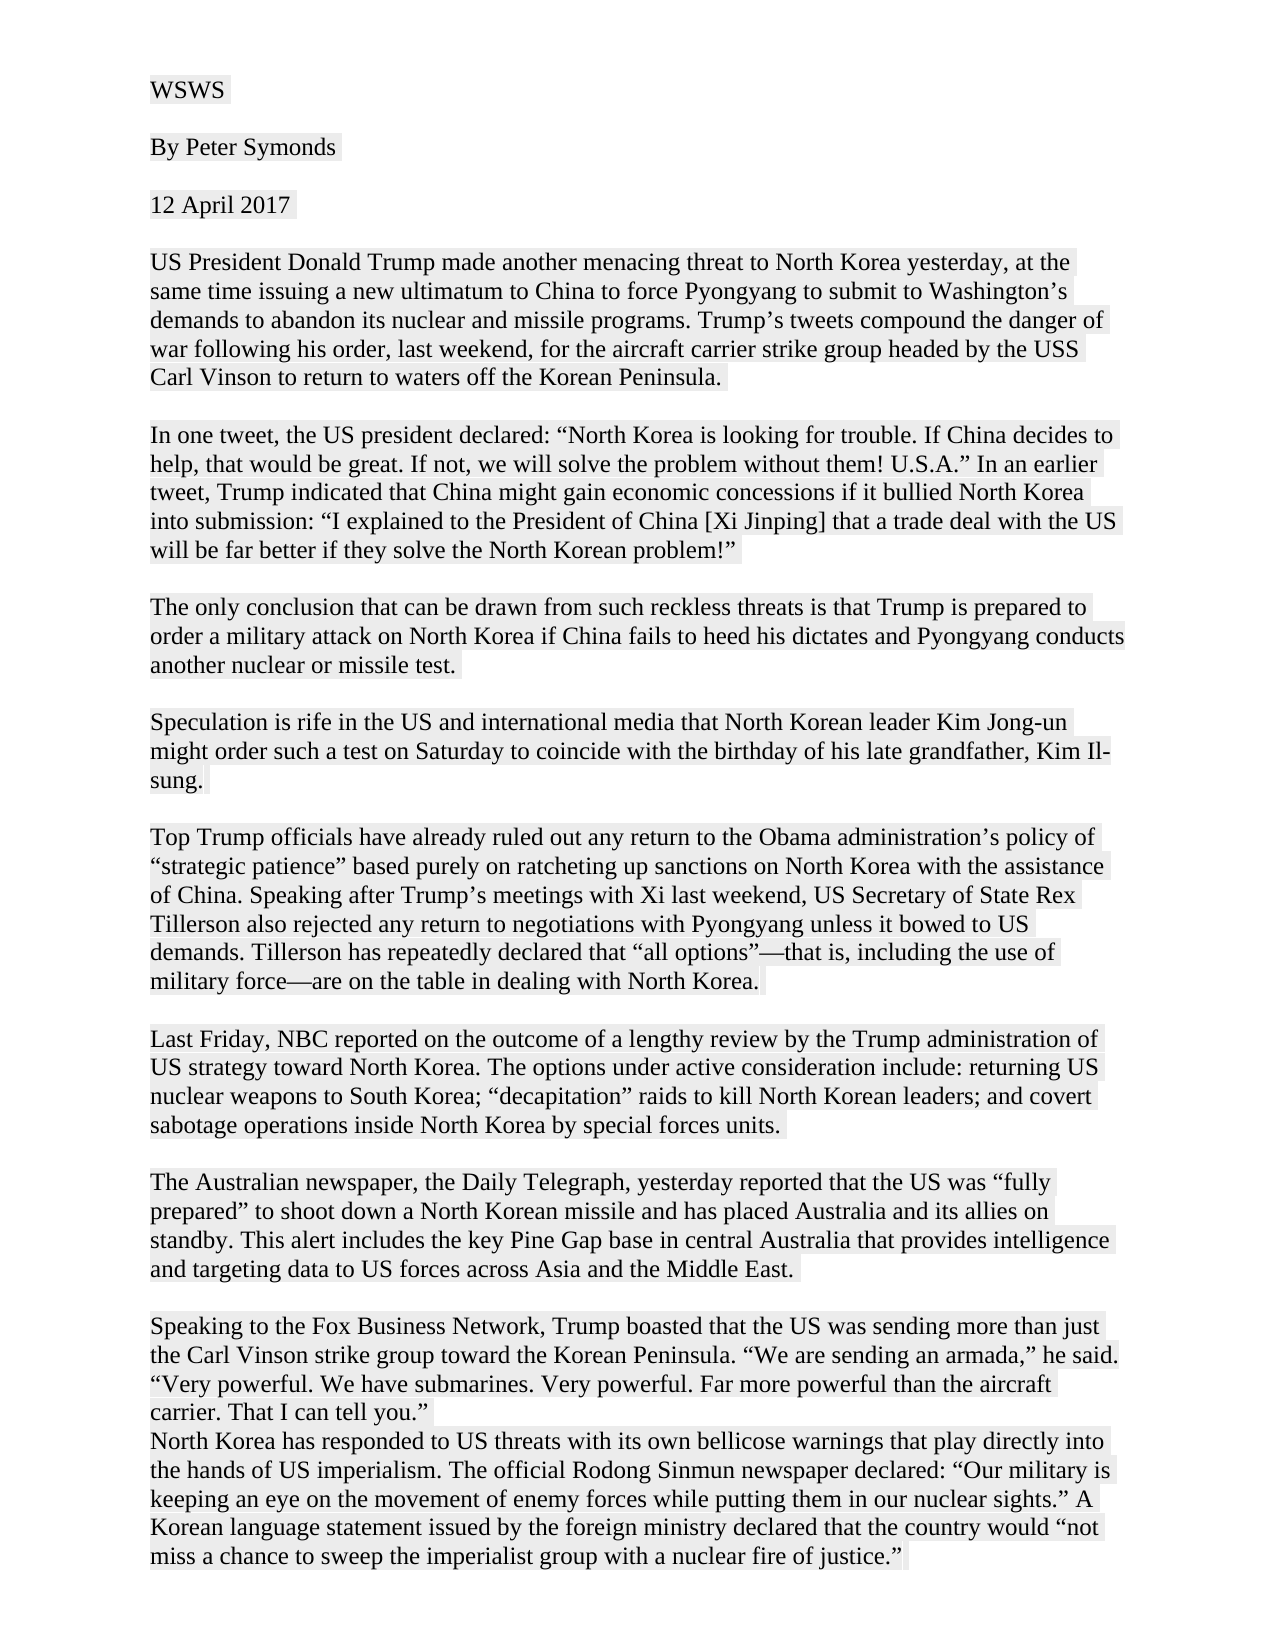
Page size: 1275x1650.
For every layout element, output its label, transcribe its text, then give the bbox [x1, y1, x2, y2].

text WSWS By Peter Symonds 12 April 2017 US President Donald Trump made another menacing threat to North Korea yesterday, at the same time issuing a new ultimatum to China to force Pyongyang to submit to Washington’s demands to abandon its nuclear and missile programs. Trump’s tweets compound the danger of war following his order, last weekend, for the aircraft carrier strike group headed by the USS Carl Vinson to return to waters off the Korean Peninsula. In one tweet, the US president declared: “North Korea is looking for trouble. If China decides to help, that would be great. If not, we will solve the problem without them! U.S.A.” In an earlier tweet, Trump indicated that China might gain economic concessions if it bullied North Korea into submission: “I explained to the President of China [Xi Jinping] that a trade deal with the US will be far better if they solve the North Korean problem!” The only conclusion that can be drawn from such reckless threats is that Trump is prepared to order a military attack on North Korea if China fails to heed his dictates and Pyongyang conducts another nuclear or missile test. Speculation is rife in the US and international media that North Korean leader Kim Jong-un might order such a test on Saturday to coincide with the birthday of his late grandfather, Kim Il-sung. Top Trump officials have already ruled out any return to the Obama administration’s policy of “strategic patience” based purely on ratcheting up sanctions on North Korea with the assistance of China. Speaking after Trump’s meetings with Xi last weekend, US Secretary of State Rex Tillerson also rejected any return to negotiations with Pyongyang unless it bowed to US demands. Tillerson has repeatedly declared that “all options”—that is, including the use of military force—are on the table in dealing with North Korea. Last Friday, NBC reported on the outcome of a lengthy review by the Trump administration of US strategy toward North Korea. The options under active consideration include: returning US nuclear weapons to South Korea; “decapitation” raids to kill North Korean leaders; and covert sabotage operations inside North Korea by special forces units. The Australian newspaper, the Daily Telegraph, yesterday reported that the US was “fully prepared” to shoot down a North Korean missile and has placed Australia and its allies on standby. This alert includes the key Pine Gap base in central Australia that provides intelligence and targeting data to US forces across Asia and the Middle East. Speaking to the Fox Business Network, Trump boasted that the US was sending more than just the Carl Vinson strike group toward the Korean Peninsula. “We are sending an armada,” he said. “Very powerful. We have submarines. Very powerful. Far more powerful than the aircraft carrier. That I can tell you.” North Korea has responded to US threats with its own bellicose warnings that play directly into the hands of US imperialism. The official Rodong Sinmun newspaper declared: “Our military is keeping an eye on the movement of enemy forces while putting them in our nuclear sights.” A Korean language statement issued by the foreign ministry declared that the country would “not miss a chance to sweep the imperialist group with a nuclear fire of justice.” [150, 75, 1125, 1570]
